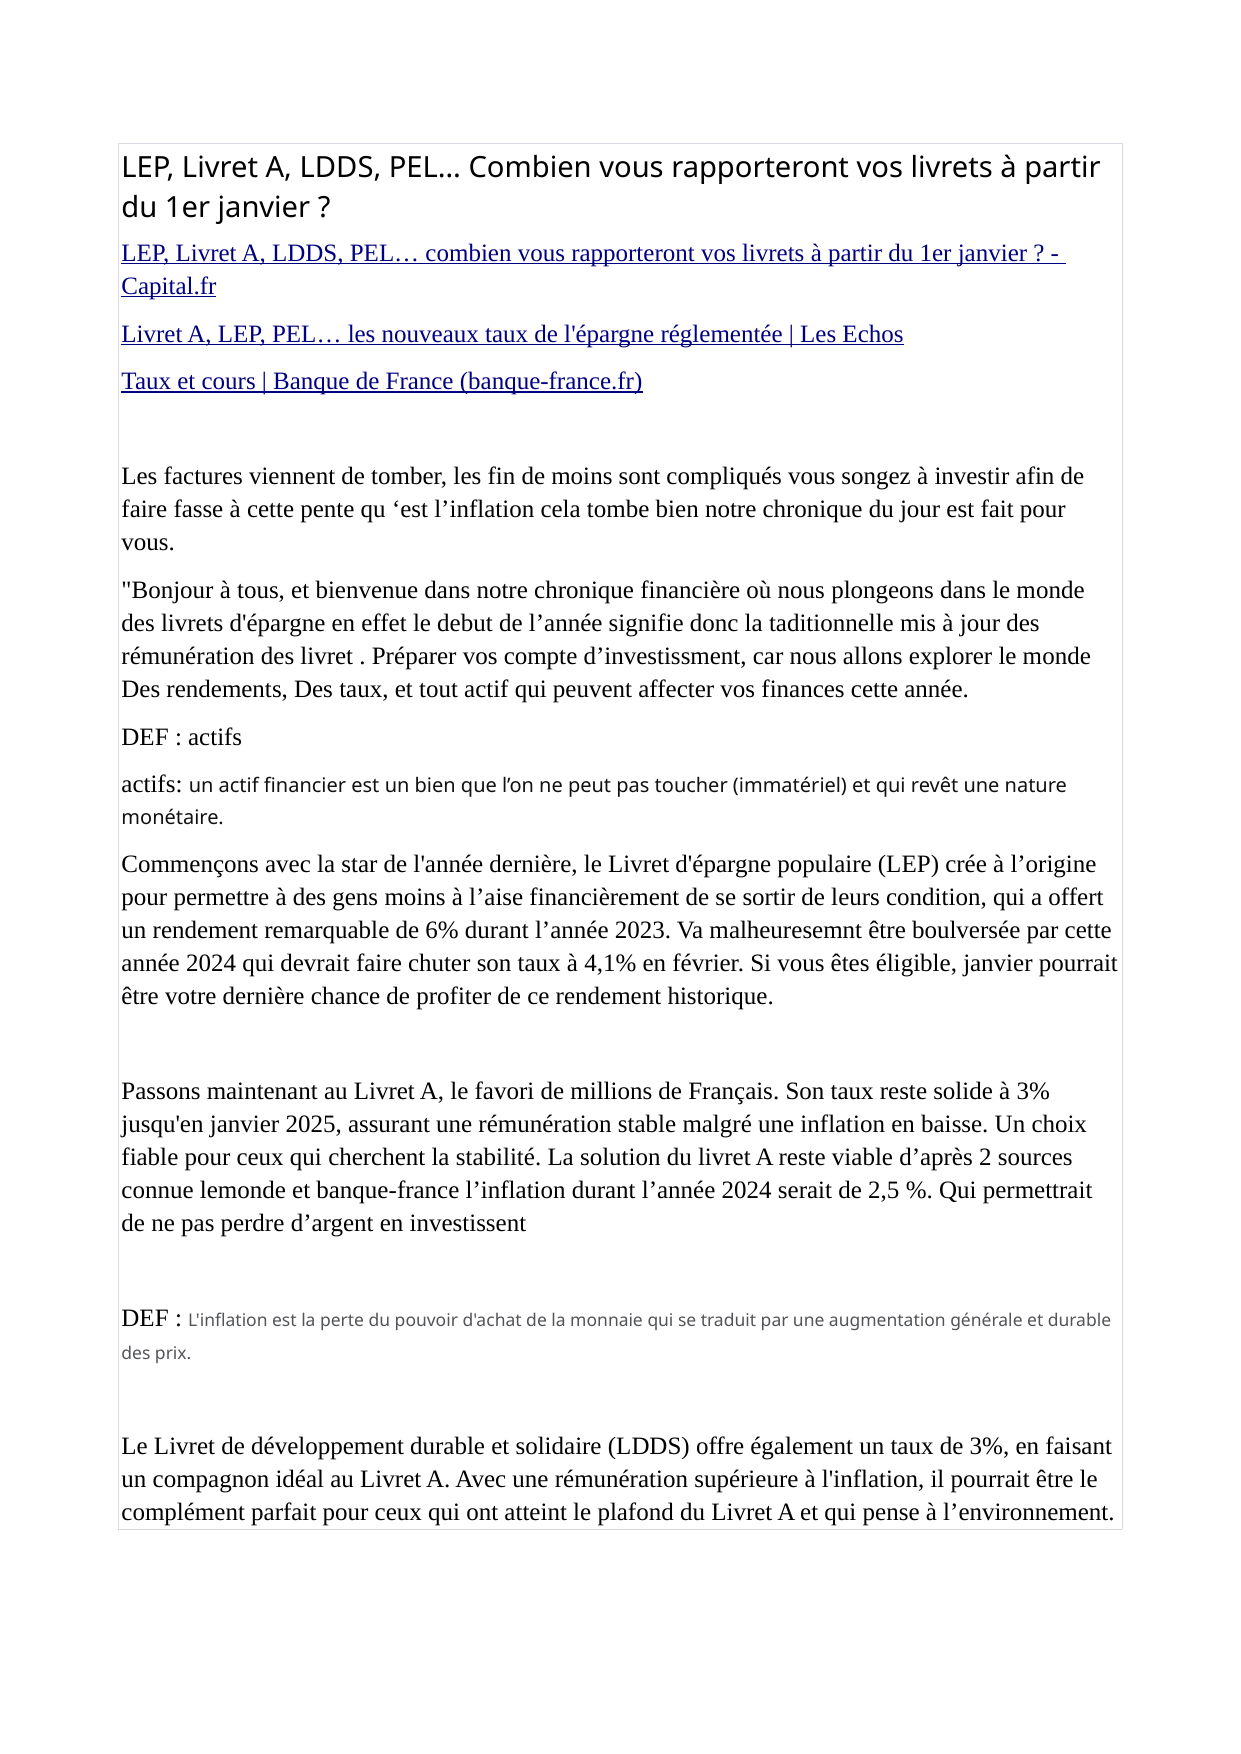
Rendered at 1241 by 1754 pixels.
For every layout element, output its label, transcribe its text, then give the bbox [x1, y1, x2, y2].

subtitle LEP, Livret A, LDDS, PEL… Combien vous rapporteront vos livrets à partir du 1er janvier ? [119, 144, 1122, 226]
text Passons maintenant au Livret A, le favori de millions de Français. Son taux reste solide à 3% jusqu'en janvier 2025, assurant une rémunération stable malgré une inflation en baisse. Un choix fiable pour ceux qui cherchent la stabilité. La solution du livret A reste viable d’après 2 sources connue lemonde et banque-france l’inflation durant l’année 2024 serait de 2,5 %. Qui permettrait de ne pas perdre d’argent en investissent [119, 1073, 1122, 1237]
text DEF : actifs [119, 719, 1122, 751]
text DEF : L'inflation est la perte du pouvoir d'achat de la monnaie qui se traduit par une augmentation générale et durable des prix. [119, 1300, 1122, 1365]
text LEP, Livret A, LDDS, PEL… combien vous rapporteront vos livrets à partir du 1er janvier ? - Capital.fr [119, 235, 1122, 300]
text Taux et cours | Banque de France (banque-france.fr) [119, 363, 1122, 395]
text Les factures viennent de tomber, les fin de moins sont compliqués vous songez à investir afin de faire fasse à cette pente qu ‘est l’inflation cela tombe bien notre chronique du jour est fait pour vous. [119, 458, 1122, 556]
text Le Livret de développement durable et solidaire (LDDS) offre également un taux de 3%, en faisant un compagnon idéal au Livret A. Avec une rémunération supérieure à l'inflation, il pourrait être le complément parfait pour ceux qui ont atteint le plafond du Livret A et qui pense à l’environnement. [119, 1428, 1122, 1529]
text actifs: un actif financier est un bien que l’on ne peut pas toucher (immatériel) et qui revêt une nature monétaire. [119, 766, 1122, 830]
text Commençons avec la star de l'année dernière, le Livret d'épargne populaire (LEP) crée à l’origine pour permettre à des gens moins à l’aise financièrement de se sortir de leurs condition, qui a offert un rendement remarquable de 6% durant l’année 2023. Va malheuresemnt être boulversée par cette année 2024 qui devrait faire chuter son taux à 4,1% en février. Si vous êtes éligible, janvier pourrait être votre dernière chance de profiter de ce rendement historique. [119, 846, 1122, 1009]
text "Bonjour à tous, et bienvenue dans notre chronique financière où nous plongeons dans le monde des livrets d'épargne en effet le debut de l’année signifie donc la taditionnelle mis à jour des rémunération des livret . Préparer vos compte d’investissment, car nous allons explorer le monde Des rendements, Des taux, et tout actif qui peuvent affecter vos finances cette année. [119, 572, 1122, 703]
text Livret A, LEP, PEL… les nouveaux taux de l'épargne réglementée | Les Echos [119, 316, 1122, 347]
